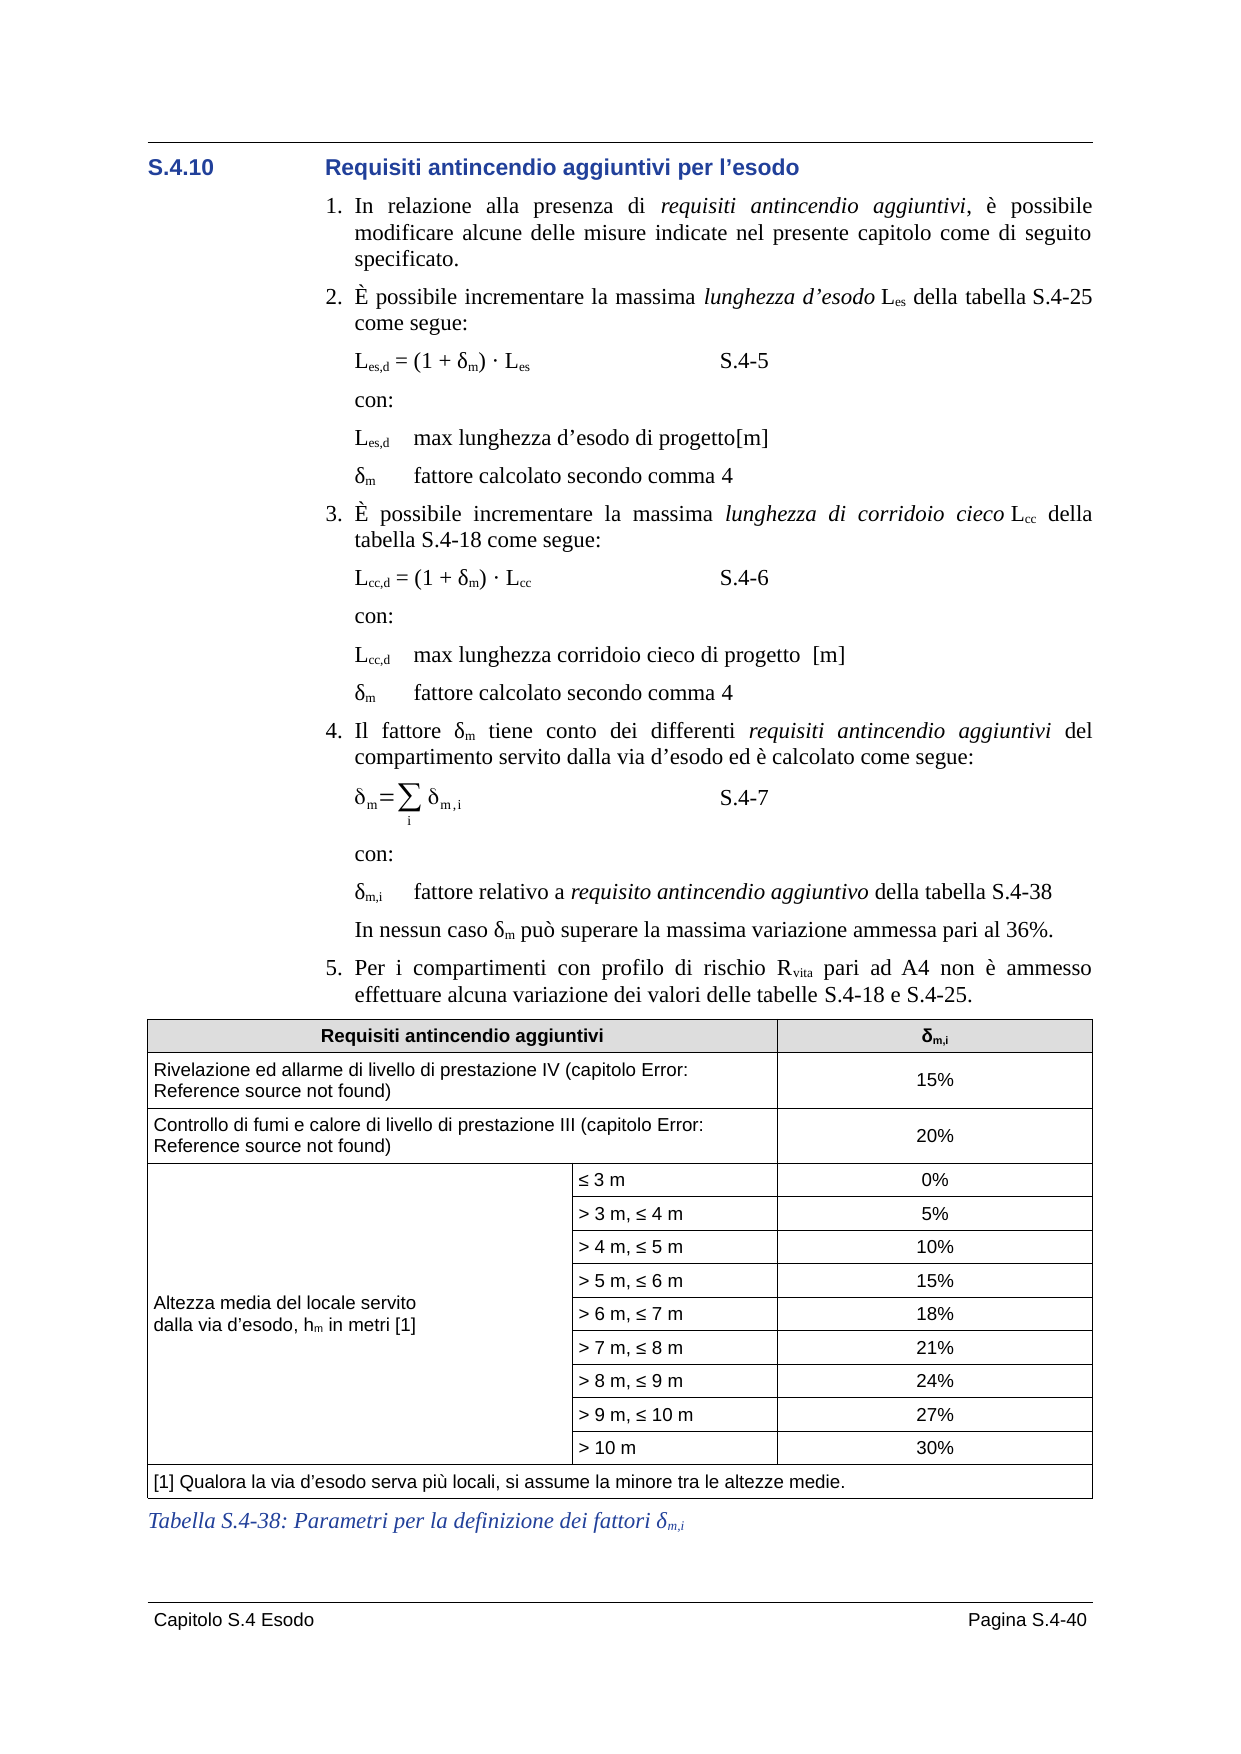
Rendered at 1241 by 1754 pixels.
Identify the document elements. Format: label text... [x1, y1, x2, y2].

table_cell 24% [778, 1365, 1092, 1397]
text con: [354, 603, 1093, 629]
subtitle Requisiti antincendio aggiuntivi per l’esodo [148, 143, 1093, 180]
text Lcc,d = (1 + δm) · Lcc S.4-6 [354, 564, 1093, 591]
table_cell > 3 m, ≤ 4 m [573, 1197, 777, 1229]
list È possibile incrementare la massima lunghezza di corridoio cieco Lcc della tabella S.4-18 come segue: [342, 500, 1093, 553]
table_cell 10% [778, 1231, 1092, 1263]
table_header Requisiti antincendio aggiuntivi [148, 1020, 777, 1052]
table_cell 15% [778, 1264, 1092, 1297]
table_cell > 5 m, ≤ 6 m [573, 1264, 777, 1297]
list In relazione alla presenza di requisiti antincendio aggiuntivi, è possibile modificare alcune delle misure indicate nel presente capitolo come di seguito specificato. [342, 192, 1093, 271]
table_cell 5% [778, 1197, 1092, 1229]
text con: [354, 840, 1093, 866]
text Les,d = (1 + δm) · Les S.4-5 [354, 347, 1093, 374]
list È possibile incrementare la massima lunghezza d’esodo Les della tabella S.4-25 come segue: [342, 283, 1093, 336]
table_cell 20% [778, 1109, 1092, 1162]
table_cell 30% [778, 1432, 1092, 1464]
text Lcc,d max lunghezza corridoio cieco di progetto [m] [354, 641, 1093, 667]
table_cell Rivelazione ed allarme di livello di prestazione IV (capitolo Error: Reference source not found) [148, 1053, 777, 1107]
text δm fattore calcolato secondo comma 4 [354, 462, 1093, 488]
table_cell Controllo di fumi e calore di livello di prestazione III (capitolo Error: Reference source not found) [148, 1109, 777, 1162]
table_cell > 4 m, ≤ 5 m [573, 1231, 777, 1263]
table_cell 18% [778, 1298, 1092, 1330]
text In nessun caso δm può superare la massima variazione ammessa pari al 36%. [354, 916, 1093, 942]
table_cell 15% [778, 1053, 1092, 1107]
text Les,d max lunghezza d’esodo di progetto [m] [354, 424, 1093, 450]
list Il fattore δm tiene conto dei differenti requisiti antincendio aggiuntivi del compartimento servito dalla via d’esodo ed è calcolato come segue: [342, 717, 1093, 770]
text Tabella S.4-38: Parametri per la definizione dei fattori δm,i [148, 1507, 1093, 1534]
table_cell Altezza media del locale servito dalla via d’esodo, hm in metri [1] [148, 1164, 572, 1464]
table_cell > 10 m [573, 1432, 777, 1464]
table_cell 27% [778, 1398, 1092, 1431]
table_cell > 7 m, ≤ 8 m [573, 1331, 777, 1364]
text δm,i fattore relativo a requisito antincendio aggiuntivo della tabella S.4-38 [354, 878, 1093, 904]
table_cell 21% [778, 1331, 1092, 1364]
table_header δm,i [778, 1020, 1092, 1052]
text S.4-7 [354, 781, 1093, 828]
table_cell > 9 m, ≤ 10 m [573, 1398, 777, 1431]
table_cell ≤ 3 m [573, 1164, 777, 1196]
text con: [354, 386, 1093, 412]
text δm fattore calcolato secondo comma 4 [354, 679, 1093, 705]
table_cell > 8 m, ≤ 9 m [573, 1365, 777, 1397]
table_cell > 6 m, ≤ 7 m [573, 1298, 777, 1330]
table_cell [1] Qualora la via d’esodo serva più locali, si assume la minore tra le altezze medie. [148, 1465, 1092, 1498]
list Per i compartimenti con profilo di rischio Rvita pari ad A4 non è ammesso effettuare alcuna variazione dei valori delle tabelle S.4-18 e S.4-25. [342, 954, 1093, 1007]
table_cell 0% [778, 1164, 1092, 1196]
